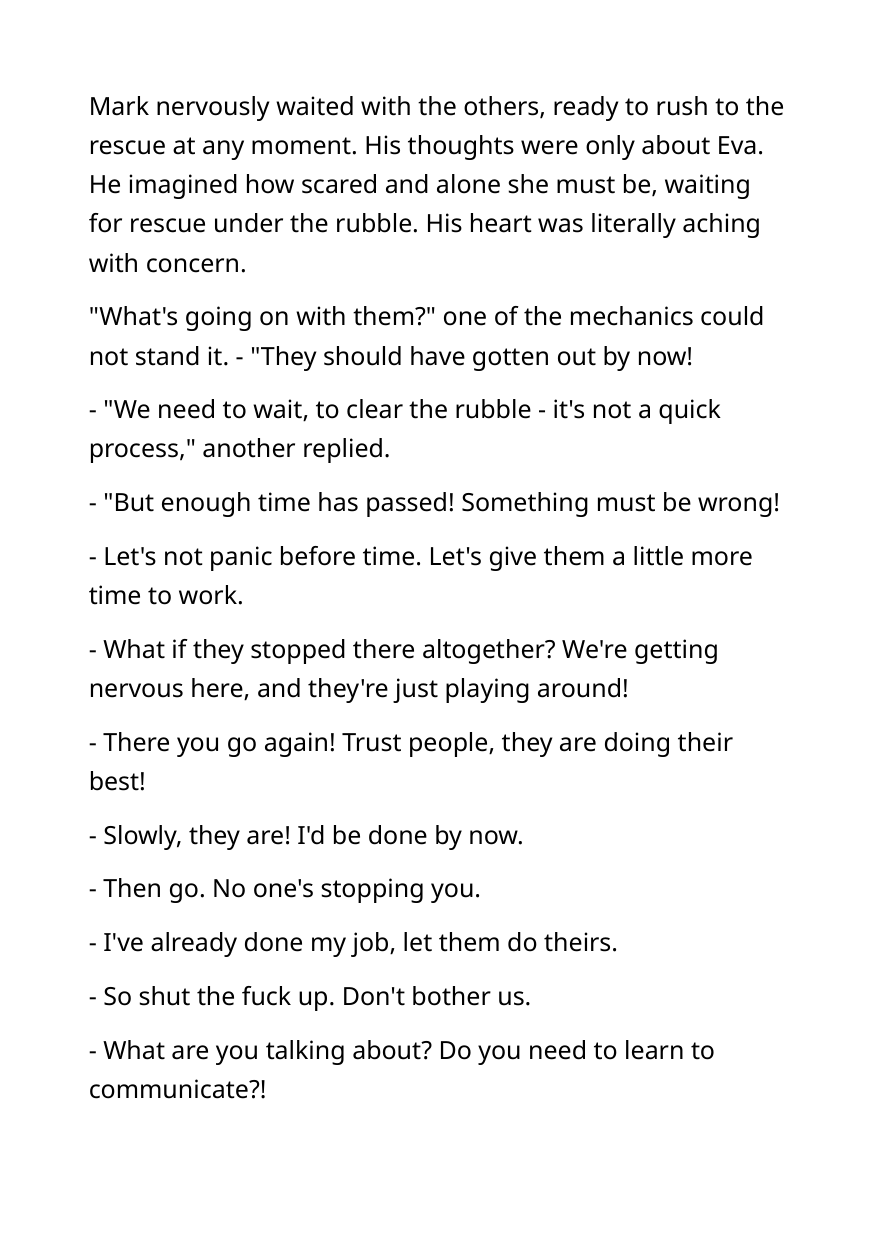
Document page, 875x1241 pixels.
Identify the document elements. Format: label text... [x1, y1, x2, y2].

text - "We need to wait, to clear the rubble - it's not a quick process," another replied. [88, 392, 786, 465]
text - Slowly, they are! I'd be done by now. [88, 817, 786, 851]
text - Let's not panic before time. Let's give them a little more time to work. [88, 538, 786, 612]
text - What if they stopped there altogether? We're getting nervous here, and they're just playing around! [88, 631, 786, 705]
text - So shut the fuck up. Don't bother us. [88, 978, 786, 1013]
text - I've already done my job, let them do theirs. [88, 925, 786, 959]
text - There you go again! Trust people, they are doing their best! [88, 724, 786, 798]
text Mark nervously waited with the others, ready to rush to the rescue at any moment. His thoughts were only about Eva. He imagined how scared and alone she must be, waiting for rescue under the rubble. His heart was literally aching with concern. [88, 88, 786, 279]
text - "But enough time has passed! Something must be wrong! [88, 485, 786, 519]
text "What's going on with them?" one of the mechanics could not stand it. - "They should have gotten out by now! [88, 299, 786, 372]
text - Then go. No one's stopping you. [88, 871, 786, 905]
text - What are you talking about? Do you need to learn to communicate?! [88, 1032, 786, 1106]
